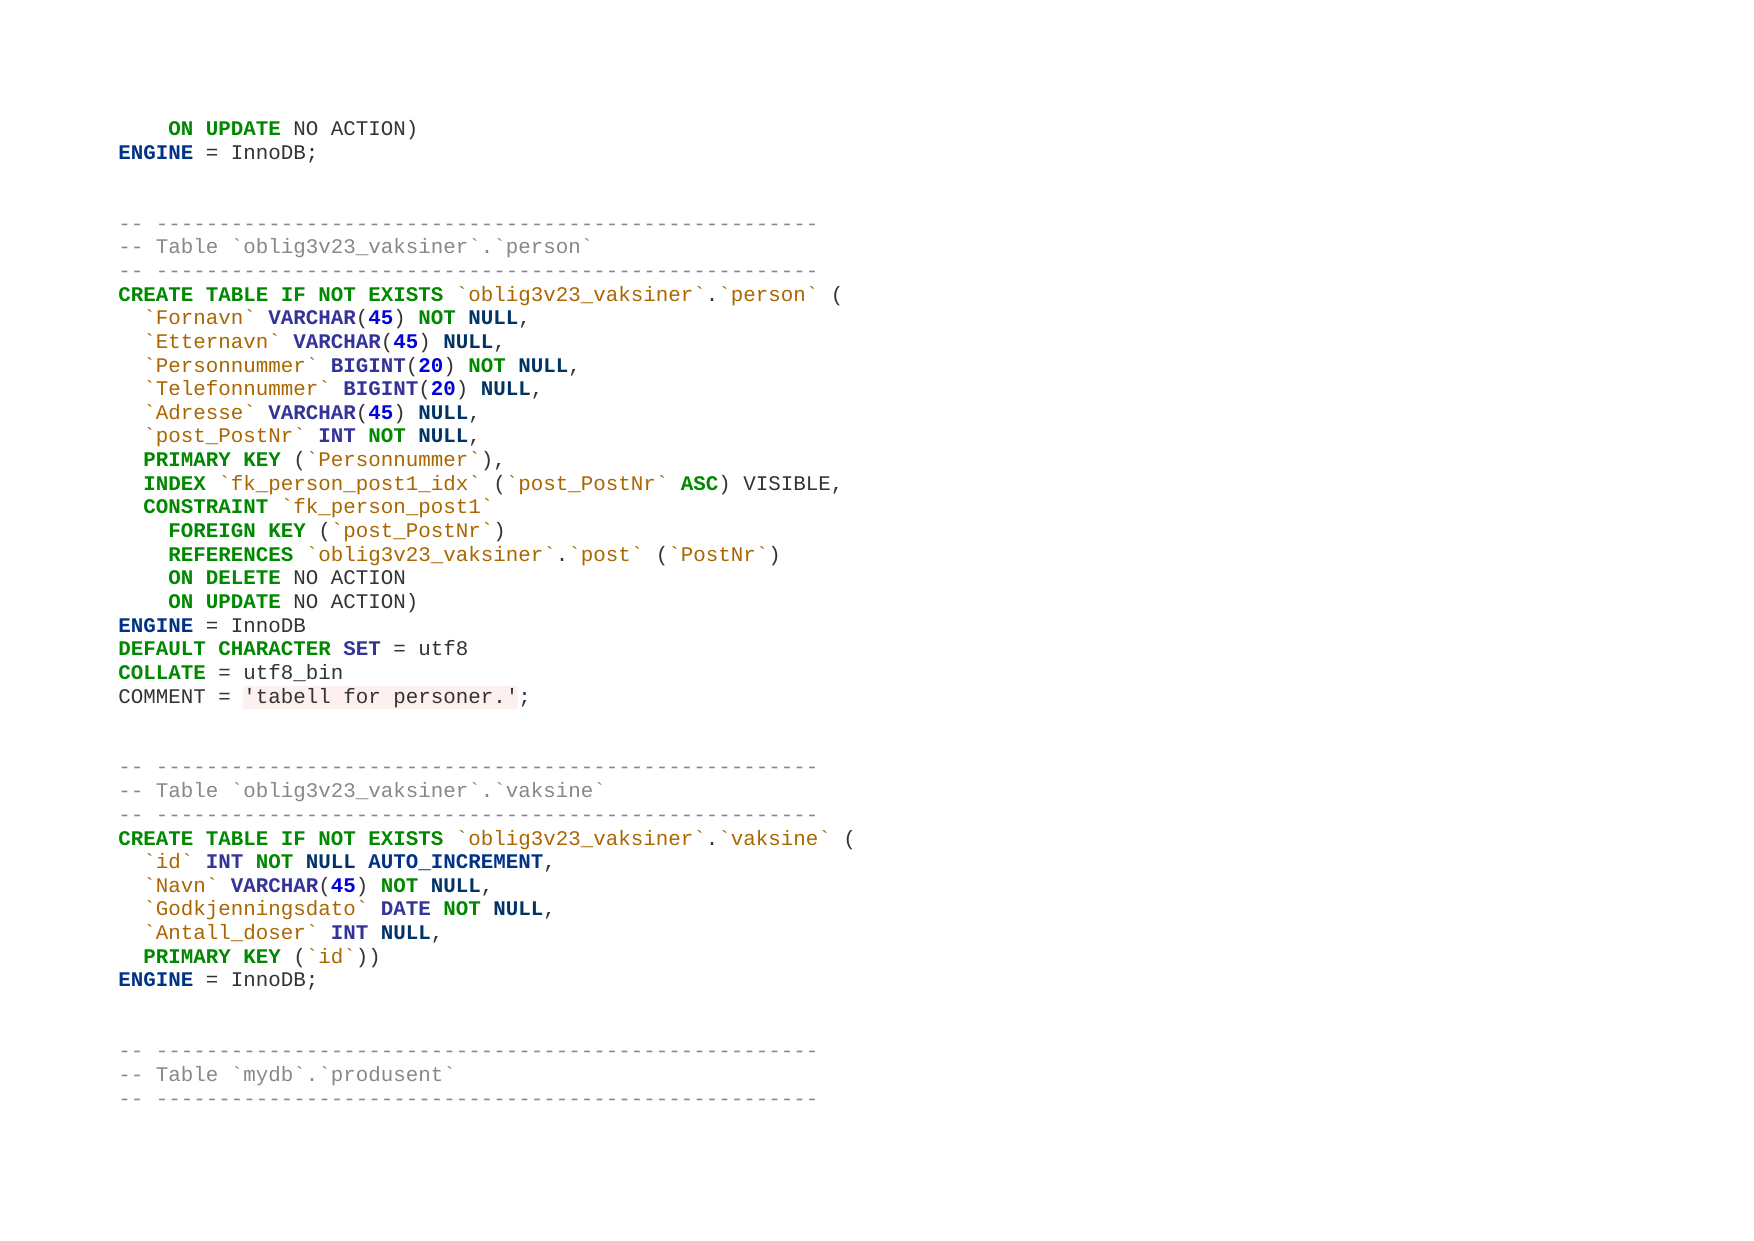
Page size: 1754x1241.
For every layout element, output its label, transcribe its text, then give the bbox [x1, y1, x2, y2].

text -- Table `oblig3v23_vaksiner`.`vaksine` [118, 780, 1636, 804]
text ENGINE = InnoDB; [118, 142, 1636, 165]
text -- ----------------------------------------------------- [118, 804, 1636, 827]
text INDEX `fk_person_post1_idx` (`post_PostNr` ASC) VISIBLE, [118, 473, 1636, 496]
text ON UPDATE NO ACTION) [118, 591, 1636, 615]
text `Navn` VARCHAR(45) NOT NULL, [118, 875, 1636, 898]
text DEFAULT CHARACTER SET = utf8 [118, 638, 1636, 662]
text PRIMARY KEY (`Personnummer`), [118, 449, 1636, 473]
text `Adresse` VARCHAR(45) NULL, [118, 402, 1636, 426]
text -- ----------------------------------------------------- [118, 1088, 1636, 1111]
text ENGINE = InnoDB [118, 615, 1636, 638]
text ON DELETE NO ACTION [118, 567, 1636, 591]
text PRIMARY KEY (`id`)) [118, 946, 1636, 969]
text `Antall_doser` INT NULL, [118, 922, 1636, 946]
text `Etternavn` VARCHAR(45) NULL, [118, 331, 1636, 354]
text -- ----------------------------------------------------- [118, 757, 1636, 780]
text ON UPDATE NO ACTION) [118, 118, 1636, 142]
text `id` INT NOT NULL AUTO_INCREMENT, [118, 851, 1636, 875]
text `Godkjenningsdato` DATE NOT NULL, [118, 898, 1636, 922]
text -- ----------------------------------------------------- [118, 1040, 1636, 1064]
text -- ----------------------------------------------------- [118, 213, 1636, 236]
text -- ----------------------------------------------------- [118, 260, 1636, 284]
text CREATE TABLE IF NOT EXISTS `oblig3v23_vaksiner`.`person` ( [118, 284, 1636, 307]
text COLLATE = utf8_bin [118, 662, 1636, 686]
text -- Table `mydb`.`produsent` [118, 1064, 1636, 1088]
text CONSTRAINT `fk_person_post1` [118, 496, 1636, 520]
text -- Table `oblig3v23_vaksiner`.`person` [118, 236, 1636, 260]
text REFERENCES `oblig3v23_vaksiner`.`post` (`PostNr`) [118, 544, 1636, 567]
text `Telefonnummer` BIGINT(20) NULL, [118, 378, 1636, 402]
text `post_PostNr` INT NOT NULL, [118, 426, 1636, 449]
text CREATE TABLE IF NOT EXISTS `oblig3v23_vaksiner`.`vaksine` ( [118, 827, 1636, 851]
text COMMENT = 'tabell for personer.'; [118, 686, 1636, 709]
text FOREIGN KEY (`post_PostNr`) [118, 520, 1636, 544]
text ENGINE = InnoDB; [118, 969, 1636, 993]
text `Personnummer` BIGINT(20) NOT NULL, [118, 354, 1636, 378]
text `Fornavn` VARCHAR(45) NOT NULL, [118, 307, 1636, 331]
